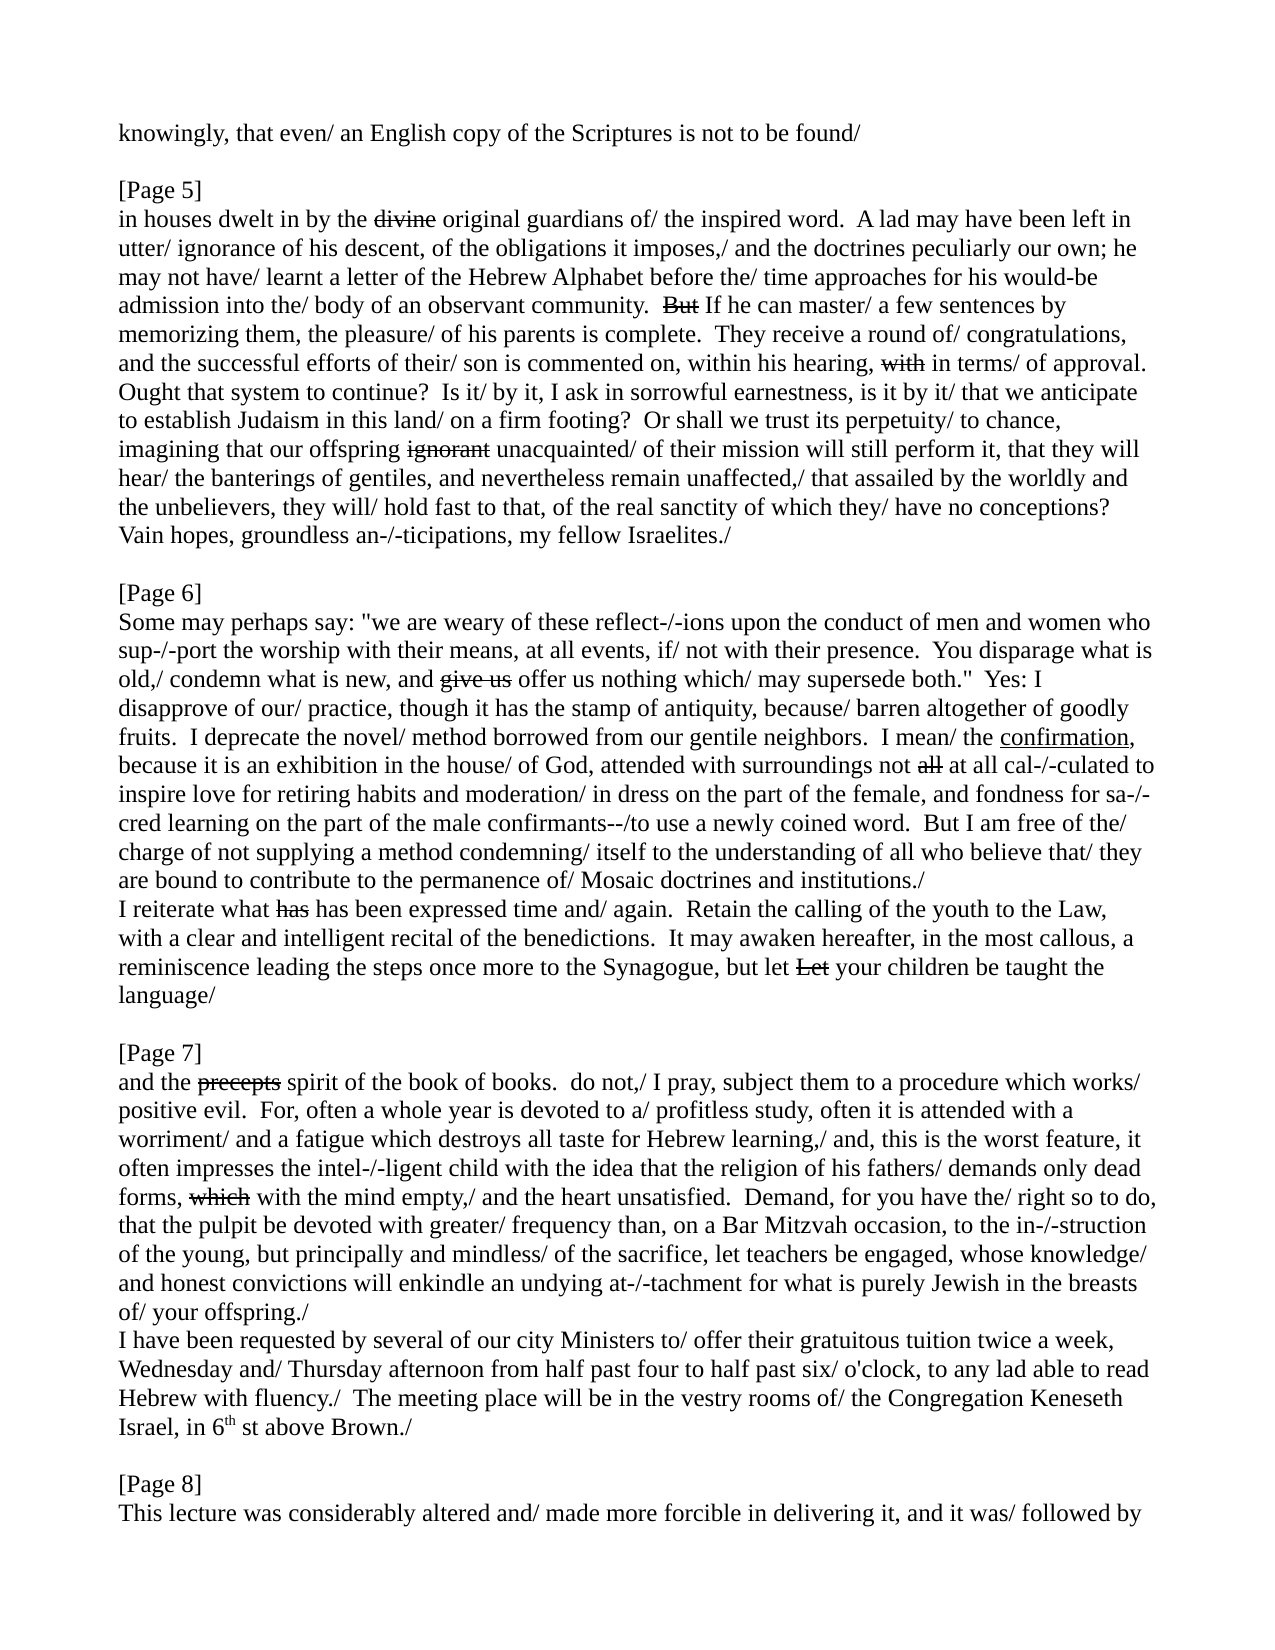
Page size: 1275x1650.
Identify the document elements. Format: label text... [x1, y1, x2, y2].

text I have been requested by several of our city Ministers to/ offer their gratuitous tuition twice a week, Wednesday and/ Thursday afternoon from half past four to half past six/ o'clock, to any lad able to read Hebrew with fluency./ The meeting place will be in the vestry rooms of/ the Congregation Keneseth Israel, in 6th st above Brown./ [118, 1326, 1157, 1441]
text [Page 7] [118, 1038, 1157, 1067]
text [Page 8] [118, 1469, 1157, 1498]
text I reiterate what has has been expressed time and/ again. Retain the calling of the youth to the Law, with a clear and intelligent recital of the benedictions. It may awaken hereafter, in the most callous, a reminiscence leading the steps once more to the Synagogue, but let Let your children be taught the language/ [118, 894, 1157, 1009]
text and the precepts spirit of the book of books. do not,/ I pray, subject them to a procedure which works/ positive evil. For, often a whole year is devoted to a/ profitless study, often it is attended with a worriment/ and a fatigue which destroys all taste for Hebrew learning,/ and, this is the worst feature, it often impresses the intel-/-ligent child with the idea that the religion of his fathers/ demands only dead forms, which with the mind empty,/ and the heart unsatisfied. Demand, for you have the/ right so to do, that the pulpit be devoted with greater/ frequency than, on a Bar Mitzvah occasion, to the in-/-struction of the young, but principally and mindless/ of the sacrifice, let teachers be engaged, whose knowledge/ and honest convictions will enkindle an undying at-/-tachment for what is purely Jewish in the breasts of/ your offspring./ [118, 1067, 1157, 1326]
text [Page 6] [118, 578, 1157, 607]
text [Page 5] [118, 176, 1157, 204]
text knowingly, that even/ an English copy of the Scriptures is not to be found/ [118, 118, 1157, 147]
text in houses dwelt in by the divine original guardians of/ the inspired word. A lad may have been left in utter/ ignorance of his descent, of the obligations it imposes,/ and the doctrines peculiarly our own; he may not have/ learnt a letter of the Hebrew Alphabet before the/ time approaches for his would-be admission into the/ body of an observant community. But If he can master/ a few sentences by memorizing them, the pleasure/ of his parents is complete. They receive a round of/ congratulations, and the successful efforts of their/ son is commented on, within his hearing, with in terms/ of approval. Ought that system to continue? Is it/ by it, I ask in sorrowful earnestness, is it by it/ that we anticipate to establish Judaism in this land/ on a firm footing? Or shall we trust its perpetuity/ to chance, imagining that our offspring ignorant unacquainted/ of their mission will still perform it, that they will hear/ the banterings of gentiles, and nevertheless remain unaffected,/ that assailed by the worldly and the unbelievers, they will/ hold fast to that, of the real sanctity of which they/ have no conceptions? Vain hopes, groundless an-/-ticipations, my fellow Israelites./ [118, 204, 1157, 549]
text This lecture was considerably altered and/ made more forcible in delivering it, and it was/ followed by [118, 1498, 1157, 1527]
text Some may perhaps say: "we are weary of these reflect-/-ions upon the conduct of men and women who sup-/-port the worship with their means, at all events, if/ not with their presence. You disparage what is old,/ condemn what is new, and give us offer us nothing which/ may supersede both." Yes: I disapprove of our/ practice, though it has the stamp of antiquity, because/ barren altogether of goodly fruits. I deprecate the novel/ method borrowed from our gentile neighbors. I mean/ the confirmation, because it is an exhibition in the house/ of God, attended with surroundings not all at all cal-/-culated to inspire love for retiring habits and moderation/ in dress on the part of the female, and fondness for sa-/-cred learning on the part of the male confirmants--/to use a newly coined word. But I am free of the/ charge of not supplying a method condemning/ itself to the understanding of all who believe that/ they are bound to contribute to the permanence of/ Mosaic doctrines and institutions./ [118, 607, 1157, 894]
